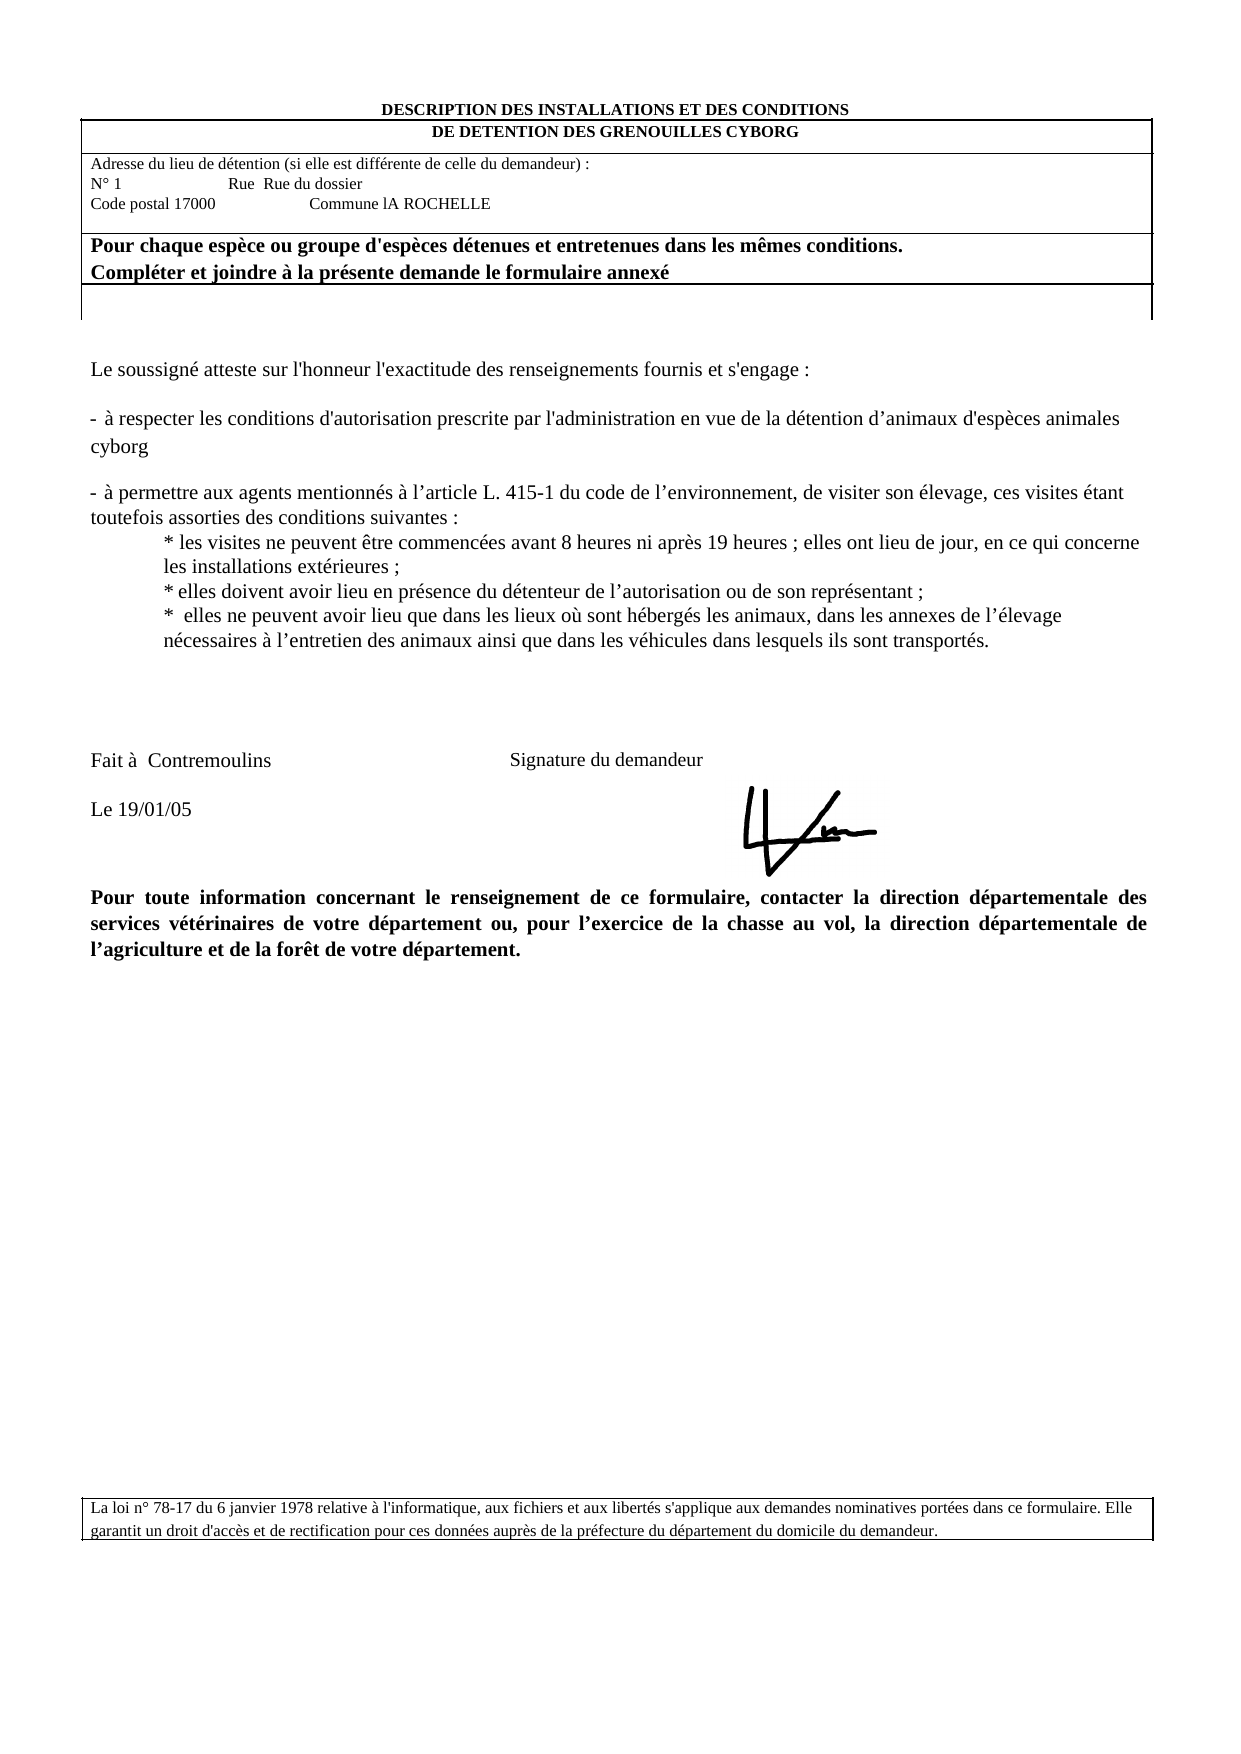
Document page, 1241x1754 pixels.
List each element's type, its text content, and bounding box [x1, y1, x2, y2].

list elles ne peuvent avoir lieu que dans les lieux où sont hébergés les animaux, dans les annexes de l’élevage nécessaires à l’entretien des animaux ainsi que dans les véhicules dans lesquels ils sont transportés. [163, 603, 1140, 652]
text Le 19/01/05 [90, 797, 725, 821]
text Fait à Contremoulins [90, 748, 466, 772]
text Pour chaque espèce ou groupe d'espèces détenues et entretenues dans les mêmes conditions. [90, 234, 1148, 257]
text La loi n° 78-17 du 6 janvier 1978 relative à l'informatique, aux fichiers et aux libertés s'applique aux demandes nominatives portées dans ce formulaire. Elle garantit un droit d'accès et de rectification pour ces données auprès de la préfecture du département du domicile du demandeur. [90, 1499, 1140, 1539]
list elles doivent avoir lieu en présence du détenteur de l’autorisation ou de son représentant ; [163, 579, 1148, 603]
text DESCRIPTION DES INSTALLATIONS ET DES CONDITIONS [89, 100, 1141, 119]
text Signature du demandeur [509, 748, 1148, 771]
text Pour toute information concernant le renseignement de ce formulaire, contacter la direction départementale des services vétérinaires de votre département ou, pour l’exercice de la chasse au vol, la direction départementale de l’agriculture et de la forêt de votre département. [90, 885, 1148, 961]
text Adresse du lieu de détention (si elle est différente de celle du demandeur) : [90, 154, 1148, 173]
list à permettre aux agents mentionnés à l’article L. 415-1 du code de l’environnement, de visiter son élevage, ces visites étant toutefois assorties des conditions suivantes : [89, 479, 1140, 529]
text Compléter et joindre à la présente demande le formulaire annexé [90, 260, 1148, 283]
list à respecter les conditions d'autorisation prescrite par l'administration en vue de la détention d’animaux d'espèces animales cyborg [89, 406, 1140, 458]
text Le soussigné atteste sur l'honneur l'exactitude des renseignements fournis et s'engage : [90, 357, 1148, 381]
list les visites ne peuvent être commencées avant 8 heures ni après 19 heures ; elles ont lieu de jour, en ce qui concerne les installations extérieures ; [163, 530, 1140, 578]
text [890, 797, 1148, 821]
text Code postal 17000 Commune lA ROCHELLE [90, 193, 1148, 213]
text N° 1 Rue Rue du dossier [90, 174, 1148, 193]
picture [725, 775, 890, 878]
text DE DETENTION DES GRENOUILLES CYBORG [89, 122, 1141, 141]
